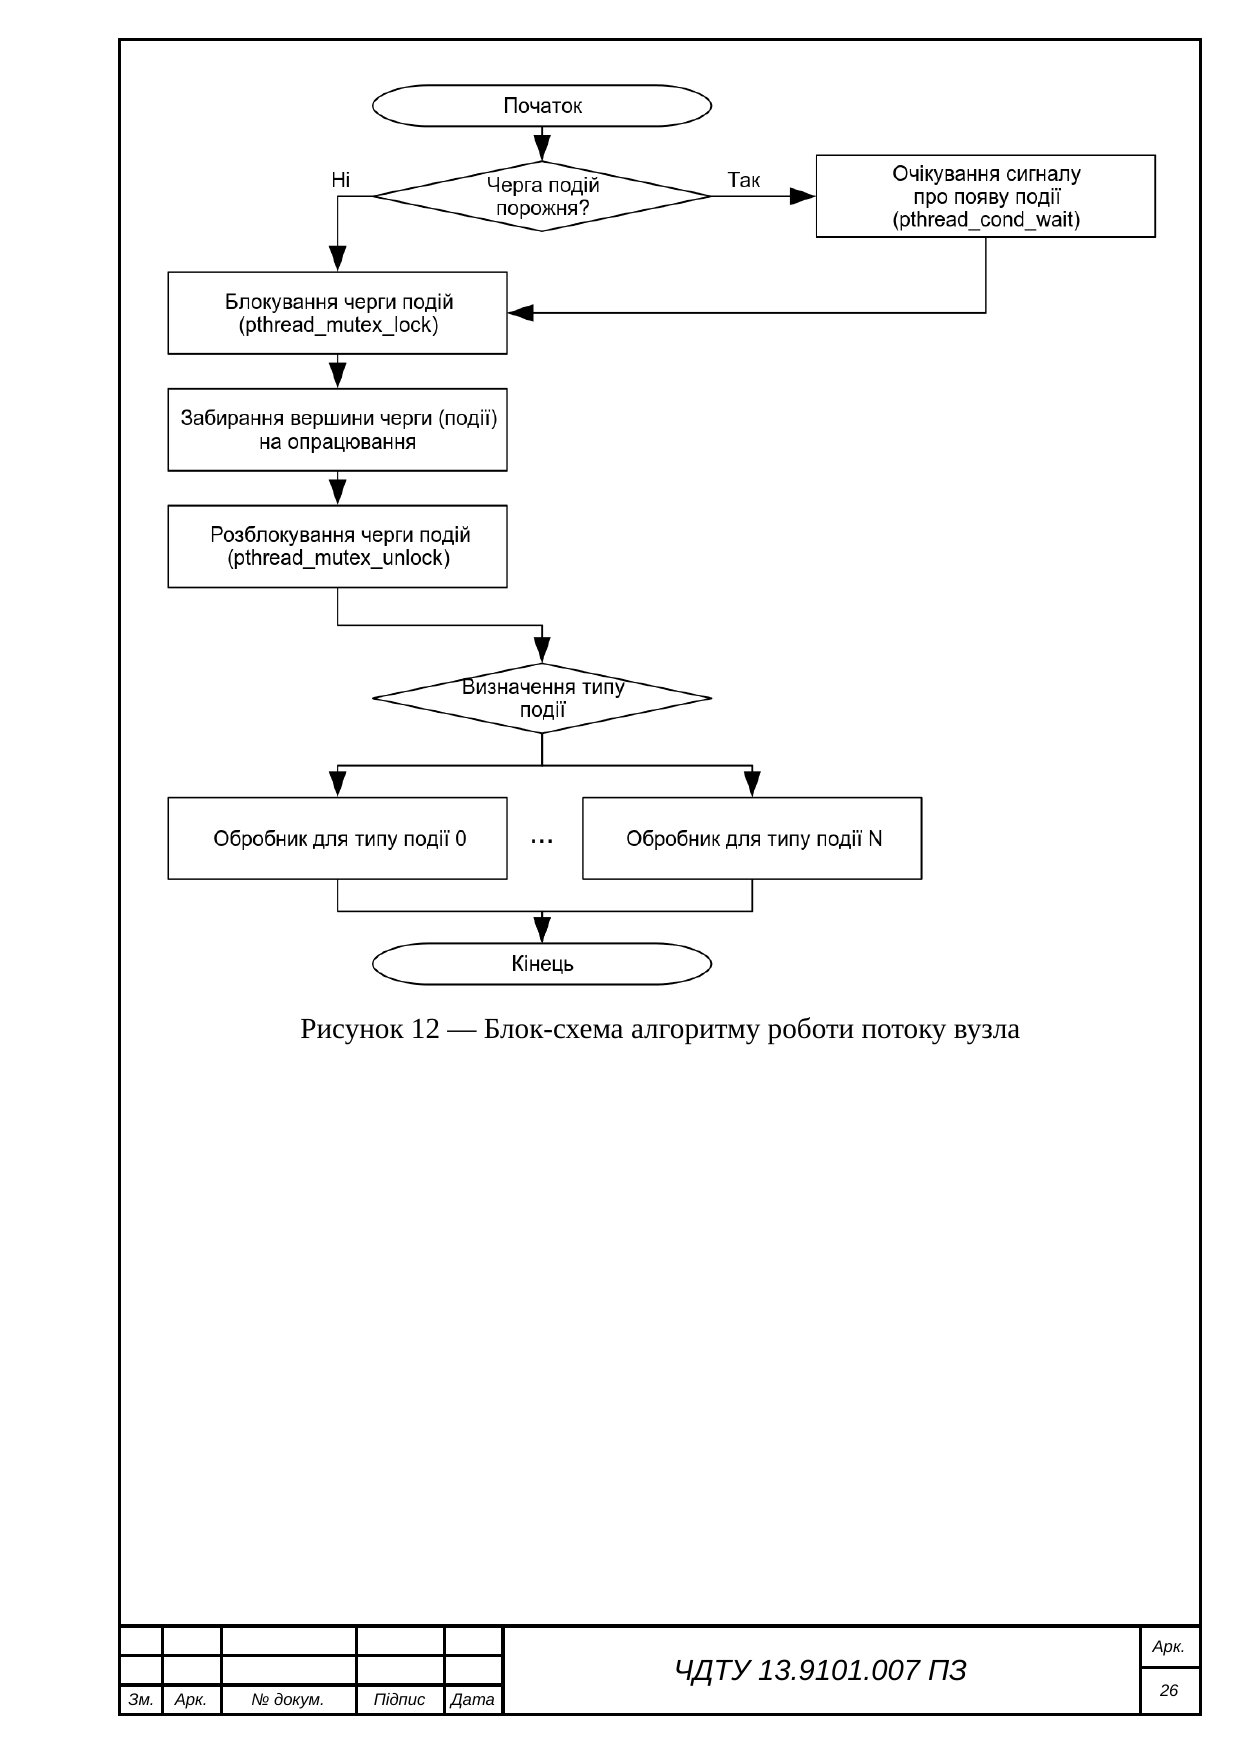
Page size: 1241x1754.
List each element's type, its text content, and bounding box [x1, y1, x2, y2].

text Рисунок 12 — Блок-схема алгоритму роботи потоку вузла [151, 1011, 1170, 1045]
picture [150, 70, 1170, 995]
